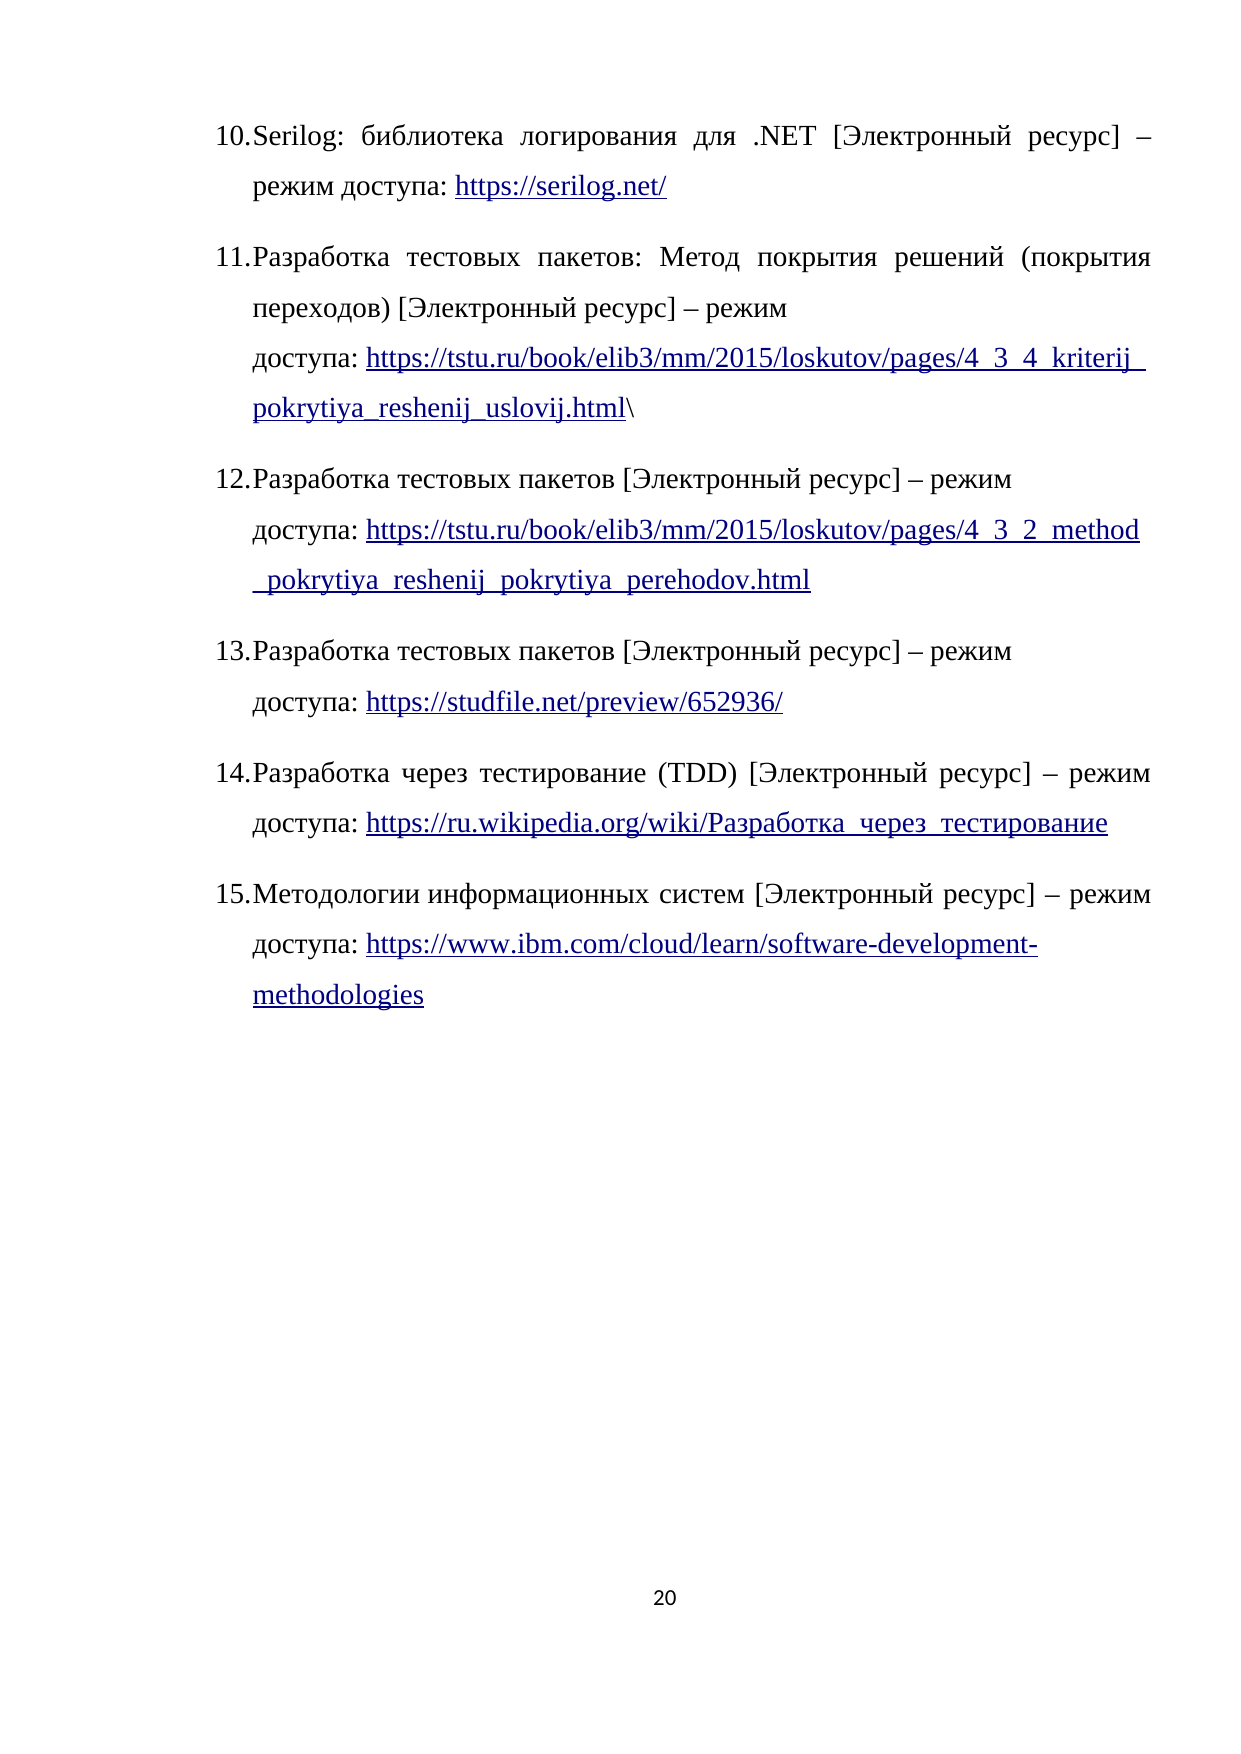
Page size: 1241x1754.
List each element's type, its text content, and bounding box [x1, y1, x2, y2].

list Разработка тестовых пакетов [Электронный ресурс] – режим доступа: https://tstu.ru/book/elib3/mm/2015/loskutov/pages/4_3_2_method_pokrytiya_reshenij_pokrytiya_perehodov.html [215, 462, 1152, 596]
list Разработка через тестирование (TDD) [Электронный ресурс] – режим доступа: https://ru.wikipedia.org/wiki/Разработка_через_тестирование [215, 755, 1152, 839]
list Методологии информационных систем [Электронный ресурс] – режим доступа: https://www.ibm.com/cloud/learn/software-development-methodologies [215, 876, 1152, 1011]
list Разработка тестовых пакетов: Метод покрытия решений (покрытия переходов) [Электронный ресурс] – режим доступа: https://tstu.ru/book/elib3/mm/2015/loskutov/pages/4_3_4_kriterij_pokrytiya_reshenij_uslovij.html\ [215, 239, 1152, 424]
list Serilog: библиотека логирования для .NET [Электронный ресурс] – режим доступа: https://serilog.net/ [215, 118, 1152, 202]
list Разработка тестовых пакетов [Электронный ресурс] – режим доступа: https://studfile.net/preview/652936/ [215, 633, 1152, 717]
